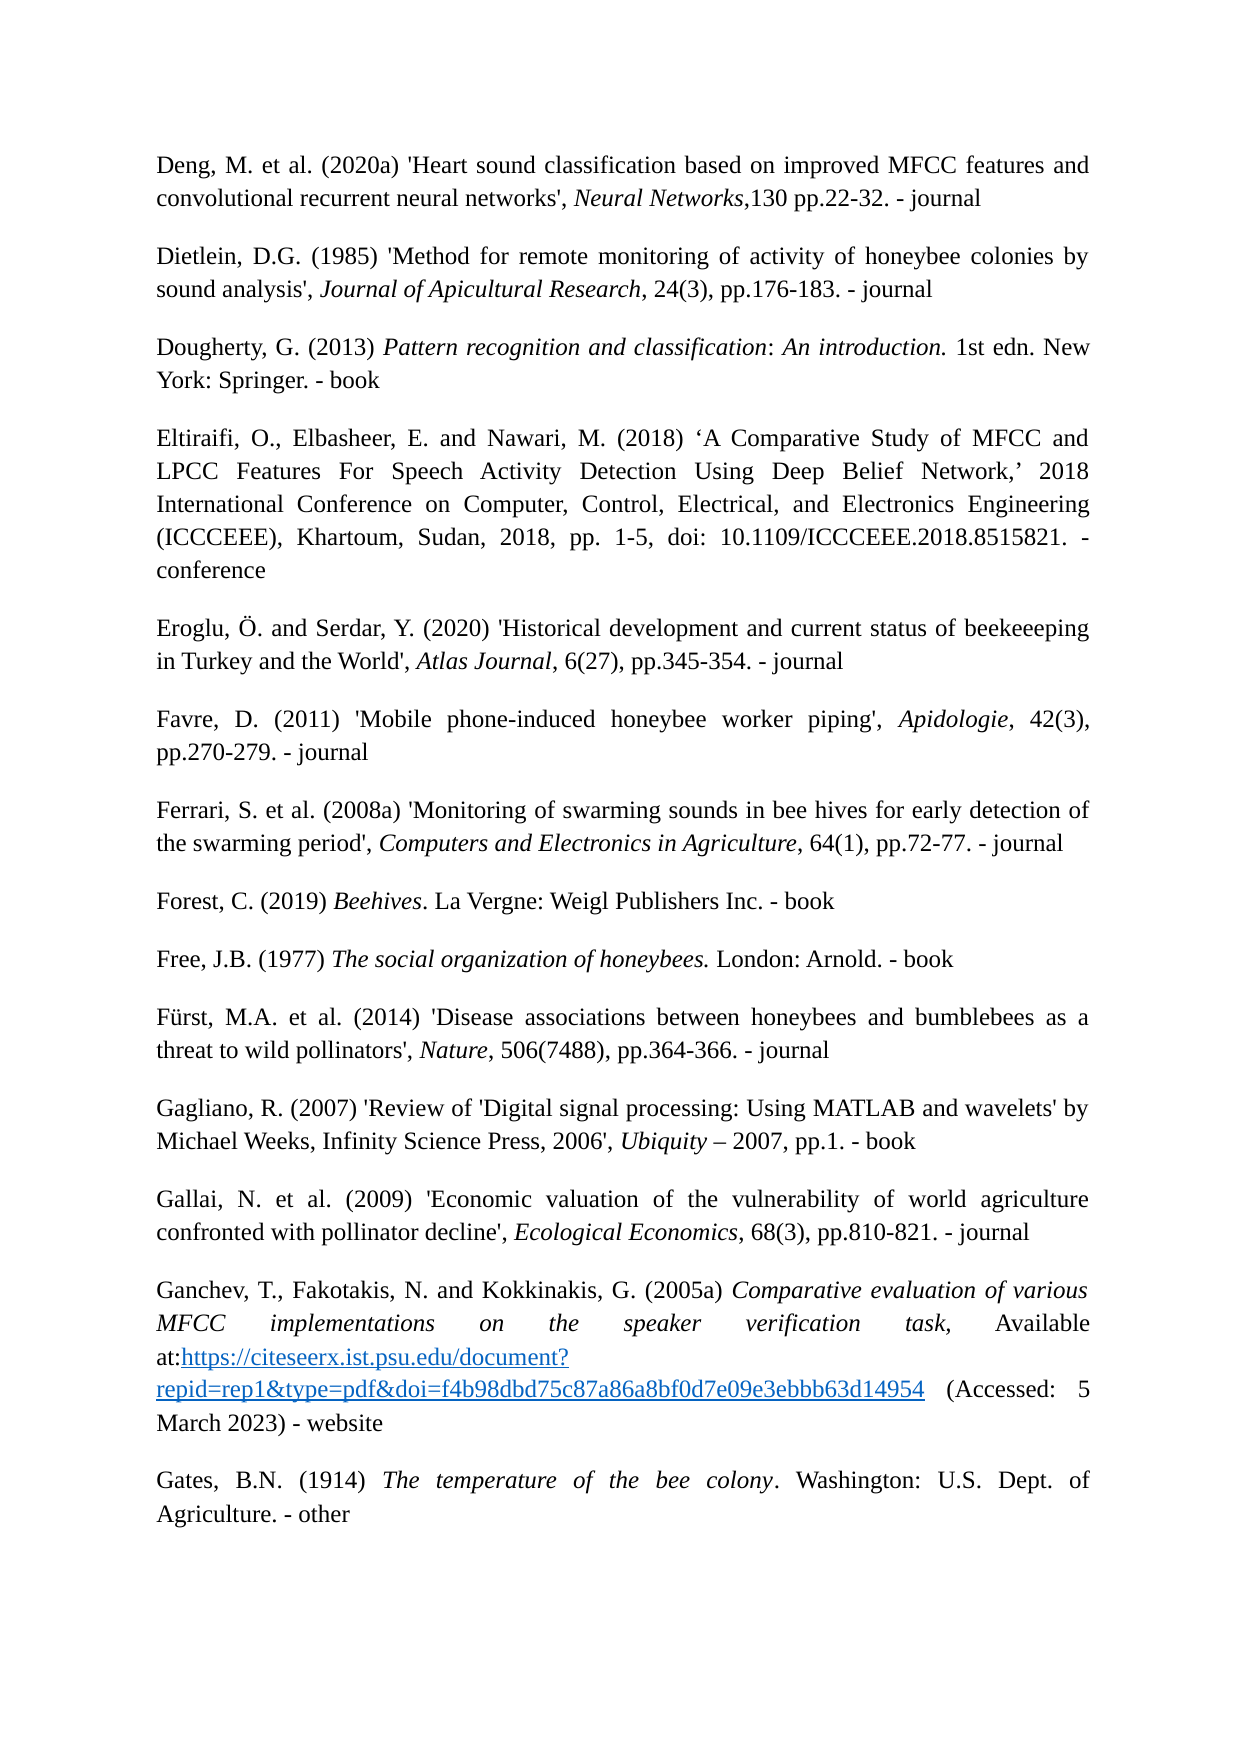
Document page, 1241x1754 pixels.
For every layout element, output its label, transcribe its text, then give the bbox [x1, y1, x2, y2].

text Eroglu, Ö. and Serdar, Y. (2020) 'Historical development and current status of beekeeeping in Turkey and the World', Atlas Journal, 6(27), pp.345-354. - journal [156, 613, 1090, 675]
text Ganchev, T., Fakotakis, N. and Kokkinakis, G. (2005a) Comparative evaluation of various MFCC implementations on the speaker verification task, Available at:https://citeseerx.ist.psu.edu/document?repid=rep1&type=pdf&doi=f4b98dbd75c87a86a8bf0d7e09e3ebbb63d14954 (Accessed: 5 March 2023) - website [156, 1276, 1090, 1436]
text Dietlein, D.G. (1985) 'Method for remote monitoring of activity of honeybee colonies by sound analysis', Journal of Apicultural Research, 24(3), pp.176-183. - journal [156, 241, 1090, 303]
text Favre, D. (2011) 'Mobile phone-induced honeybee worker piping', Apidologie, 42(3), pp.270-279. - journal [156, 704, 1090, 766]
text Dougherty, G. (2013) Pattern recognition and classification: An introduction. 1st edn. New York: Springer. - book [156, 332, 1090, 394]
text Forest, C. (2019) Beehives. La Vergne: Weigl Publishers Inc. - book [156, 886, 1090, 915]
text Ferrari, S. et al. (2008a) 'Monitoring of swarming sounds in bee hives for early detection of the swarming period', Computers and Electronics in Agriculture, 64(1), pp.72-77. - journal [156, 795, 1090, 857]
text Eltiraifi, O., Elbasheer, E. and Nawari, M. (2018) ‘A Comparative Study of MFCC and LPCC Features For Speech Activity Detection Using Deep Belief Network,’ 2018 International Conference on Computer, Control, Electrical, and Electronics Engineering (ICCCEEE), Khartoum, Sudan, 2018, pp. 1-5, doi: 10.1109/ICCCEEE.2018.8515821. - conference [156, 423, 1090, 584]
text Gates, B.N. (1914) The temperature of the bee colony. Washington: U.S. Dept. of Agriculture. - other [156, 1466, 1090, 1527]
text Free, J.B. (1977) The social organization of honeybees. London: Arnold. - book [156, 944, 1090, 973]
text Deng, M. et al. (2020a) 'Heart sound classification based on improved MFCC features and convolutional recurrent neural networks', Neural Networks,130 pp.22-32. - journal [156, 150, 1090, 212]
text Gallai, N. et al. (2009) 'Economic valuation of the vulnerability of world agriculture confronted with pollinator decline', Ecological Economics, 68(3), pp.810-821. - journal [156, 1184, 1090, 1246]
text Fürst, M.A. et al. (2014) 'Disease associations between honeybees and bumblebees as a threat to wild pollinators', Nature, 506(7488), pp.364-366. - journal [156, 1002, 1090, 1064]
text Gagliano, R. (2007) 'Review of 'Digital signal processing: Using MATLAB and wavelets' by Michael Weeks, Infinity Science Press, 2006', Ubiquity – 2007, pp.1. - book [156, 1093, 1090, 1155]
